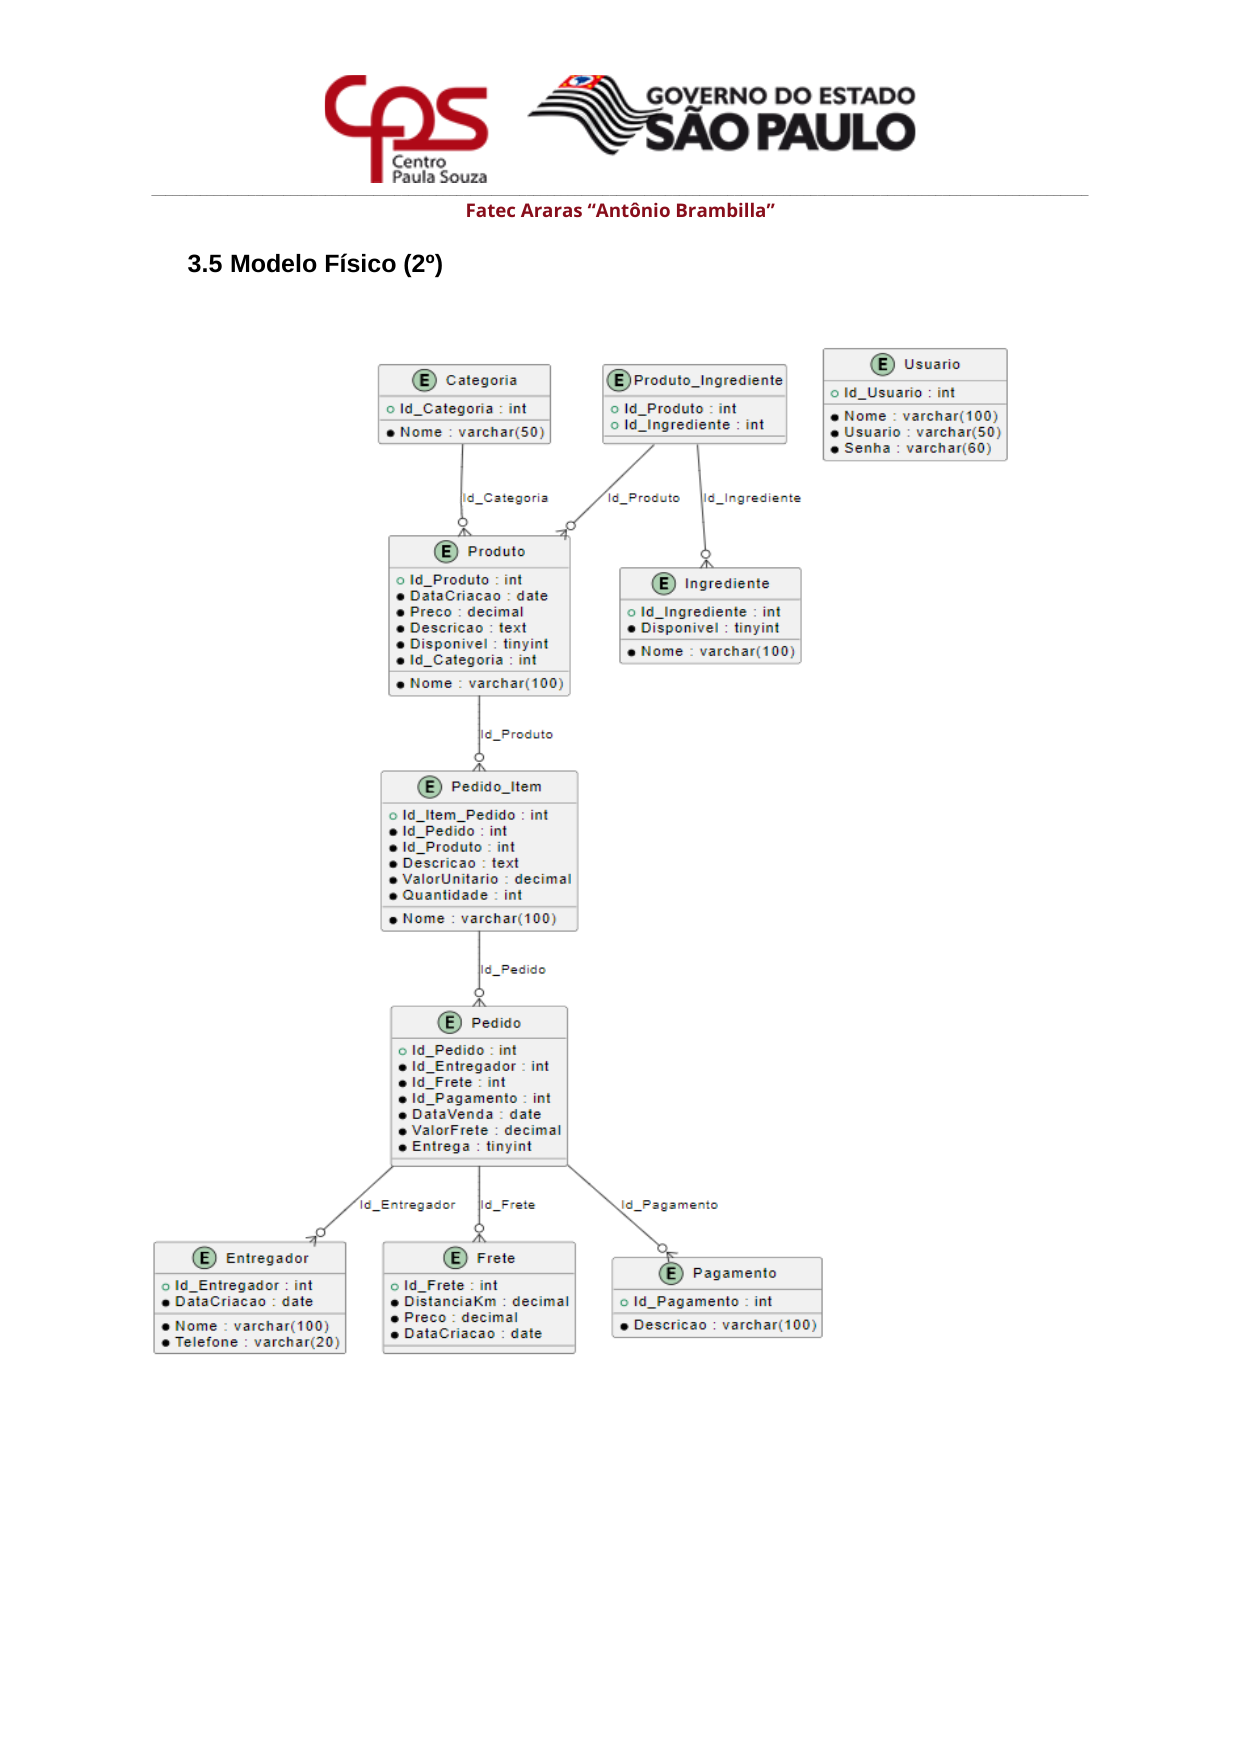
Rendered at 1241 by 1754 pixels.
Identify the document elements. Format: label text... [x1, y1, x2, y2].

subtitle Modelo Físico (2º) [187, 249, 1090, 278]
picture [147, 342, 1088, 1385]
picture [324, 75, 916, 183]
